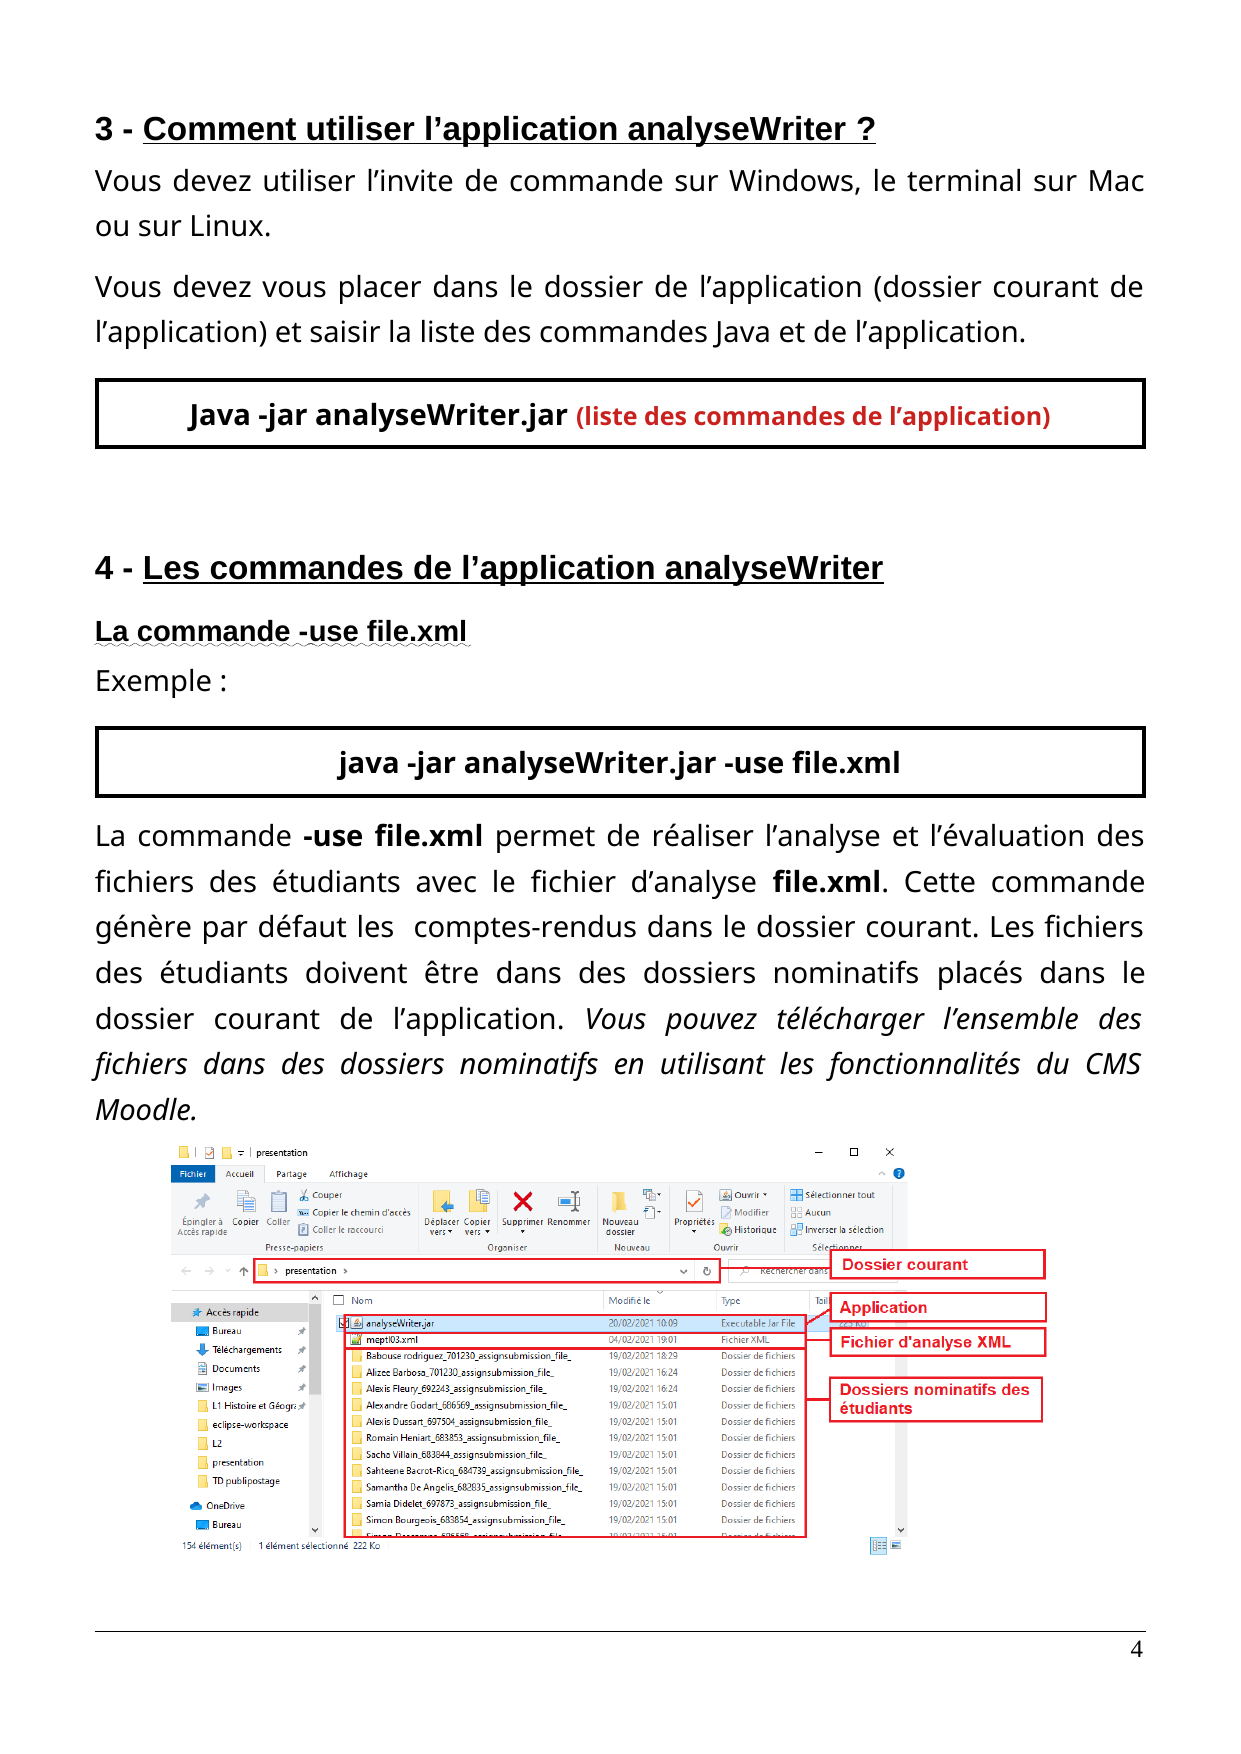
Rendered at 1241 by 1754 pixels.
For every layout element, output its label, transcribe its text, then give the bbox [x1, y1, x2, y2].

text Java -jar analyseWriter.jar (liste des commandes de l’application) [99, 382, 1142, 445]
text Exemple : [94, 660, 1146, 699]
subtitle La commande -use file.xml [94, 614, 1146, 647]
text Vous devez utiliser l’invite de commande sur Windows, le terminal sur Mac ou sur Linux. [94, 160, 1146, 245]
subtitle Comment utiliser l’application analyseWriter ? [94, 109, 1146, 148]
picture [170, 1140, 1071, 1555]
text La commande -use file.xml permet de réaliser l’analyse et l’évaluation des fichiers des étudiants avec le fichier d’analyse file.xml. Cette commande génère par défaut les comptes-rendus dans le dossier courant. Les fichiers des étudiants doivent être dans des dossiers nominatifs placés dans le dossier courant de l’application. Vous pouvez télécharger l’ensemble des fichiers dans des dossiers nominatifs en utilisant les fonctionnalités du CMS Moodle. [94, 816, 1146, 1129]
subtitle Les commandes de l’application analyseWriter [94, 548, 1146, 587]
text java -jar analyseWriter.jar -use file.xml [99, 730, 1142, 794]
text Vous devez vous placer dans le dossier de l’application (dossier courant de l’application) et saisir la liste des commandes Java et de l’application. [94, 266, 1146, 351]
